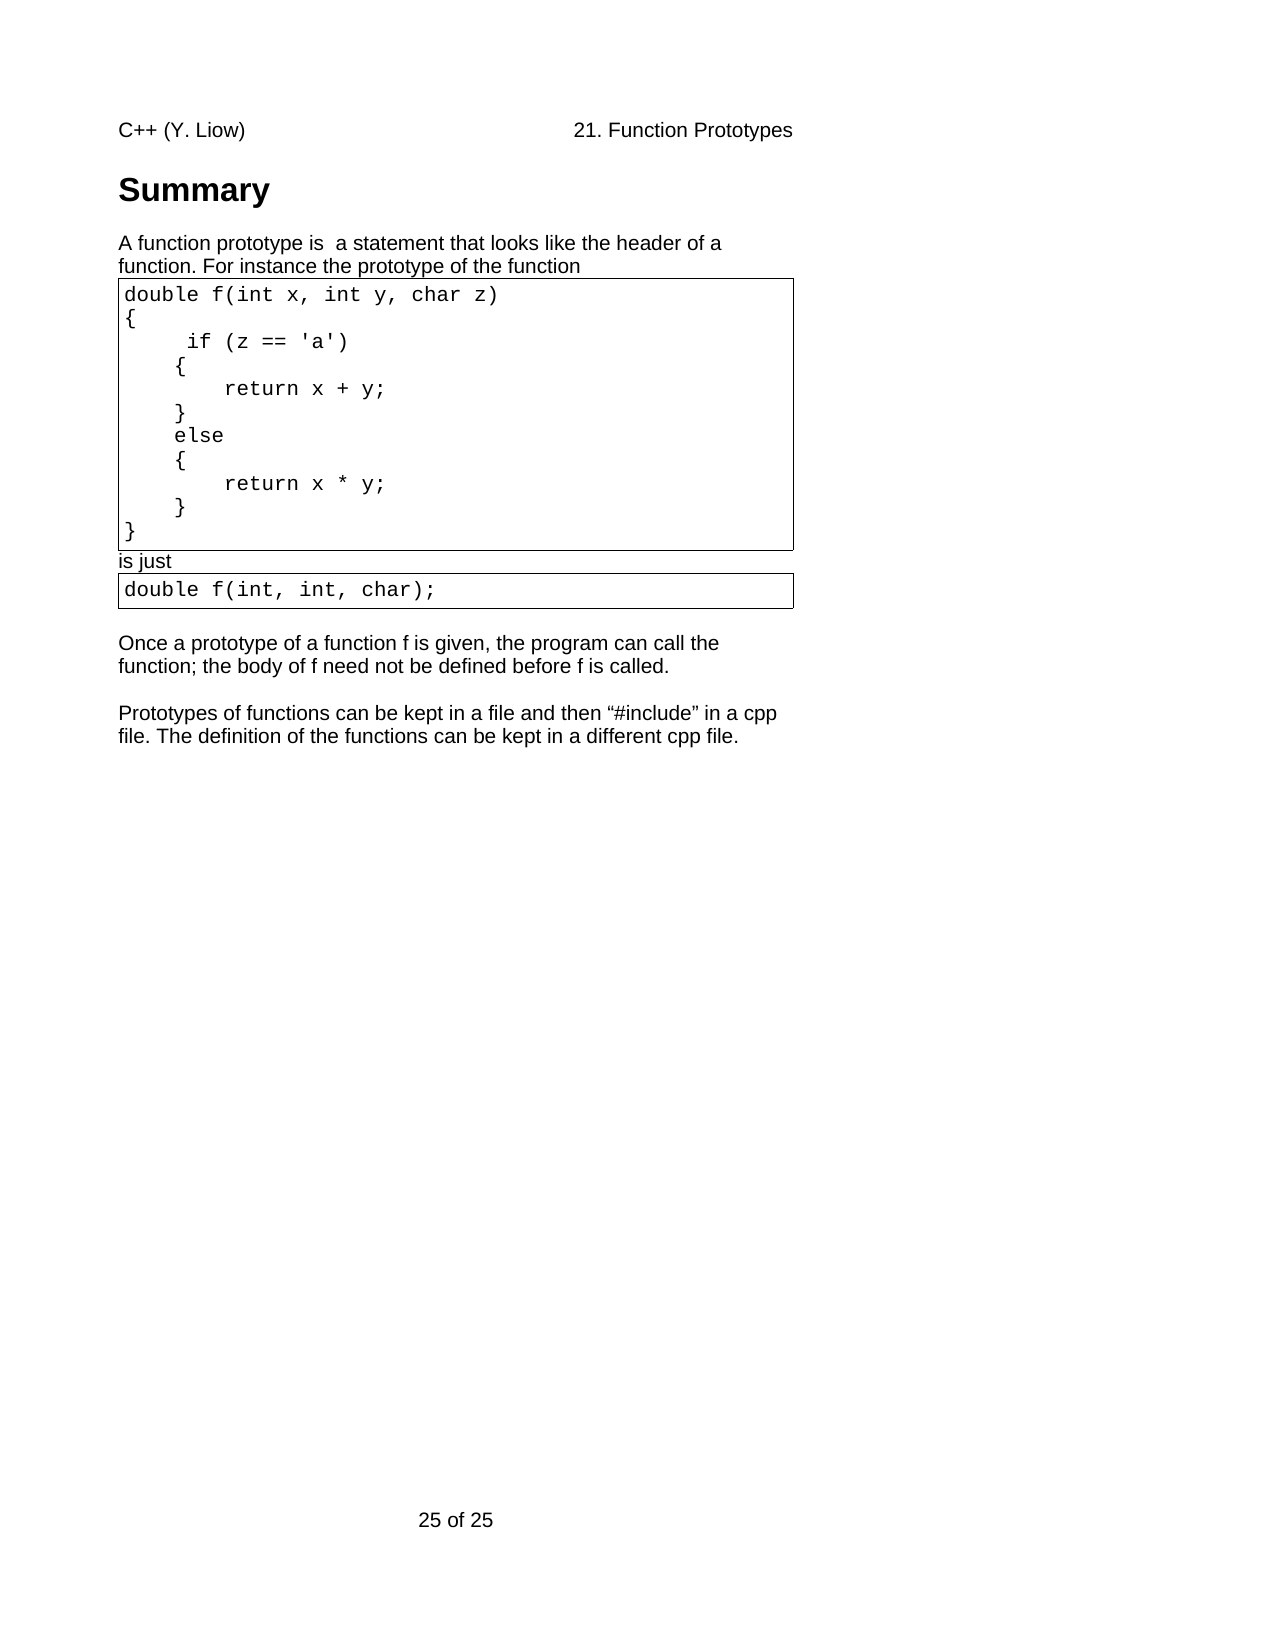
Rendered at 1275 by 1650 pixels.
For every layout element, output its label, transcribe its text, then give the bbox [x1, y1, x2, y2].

text Once a prototype of a function f is given, the program can call the function; the body of f need not be defined before f is called. [118, 632, 793, 678]
table_header double f(int, int, char); [119, 574, 793, 608]
table_header double f(int x, int y, char z) { if (z == 'a') { return x + y; } else { return x * y; } } [119, 279, 793, 549]
text is just [118, 551, 793, 573]
text A function prototype is a statement that looks like the header of a function. For instance the prototype of the function [118, 231, 793, 278]
text Summary [118, 171, 793, 231]
text Prototypes of functions can be kept in a file and then “#include” in a cpp file. The definition of the functions can be kept in a different cpp file. [118, 701, 793, 748]
